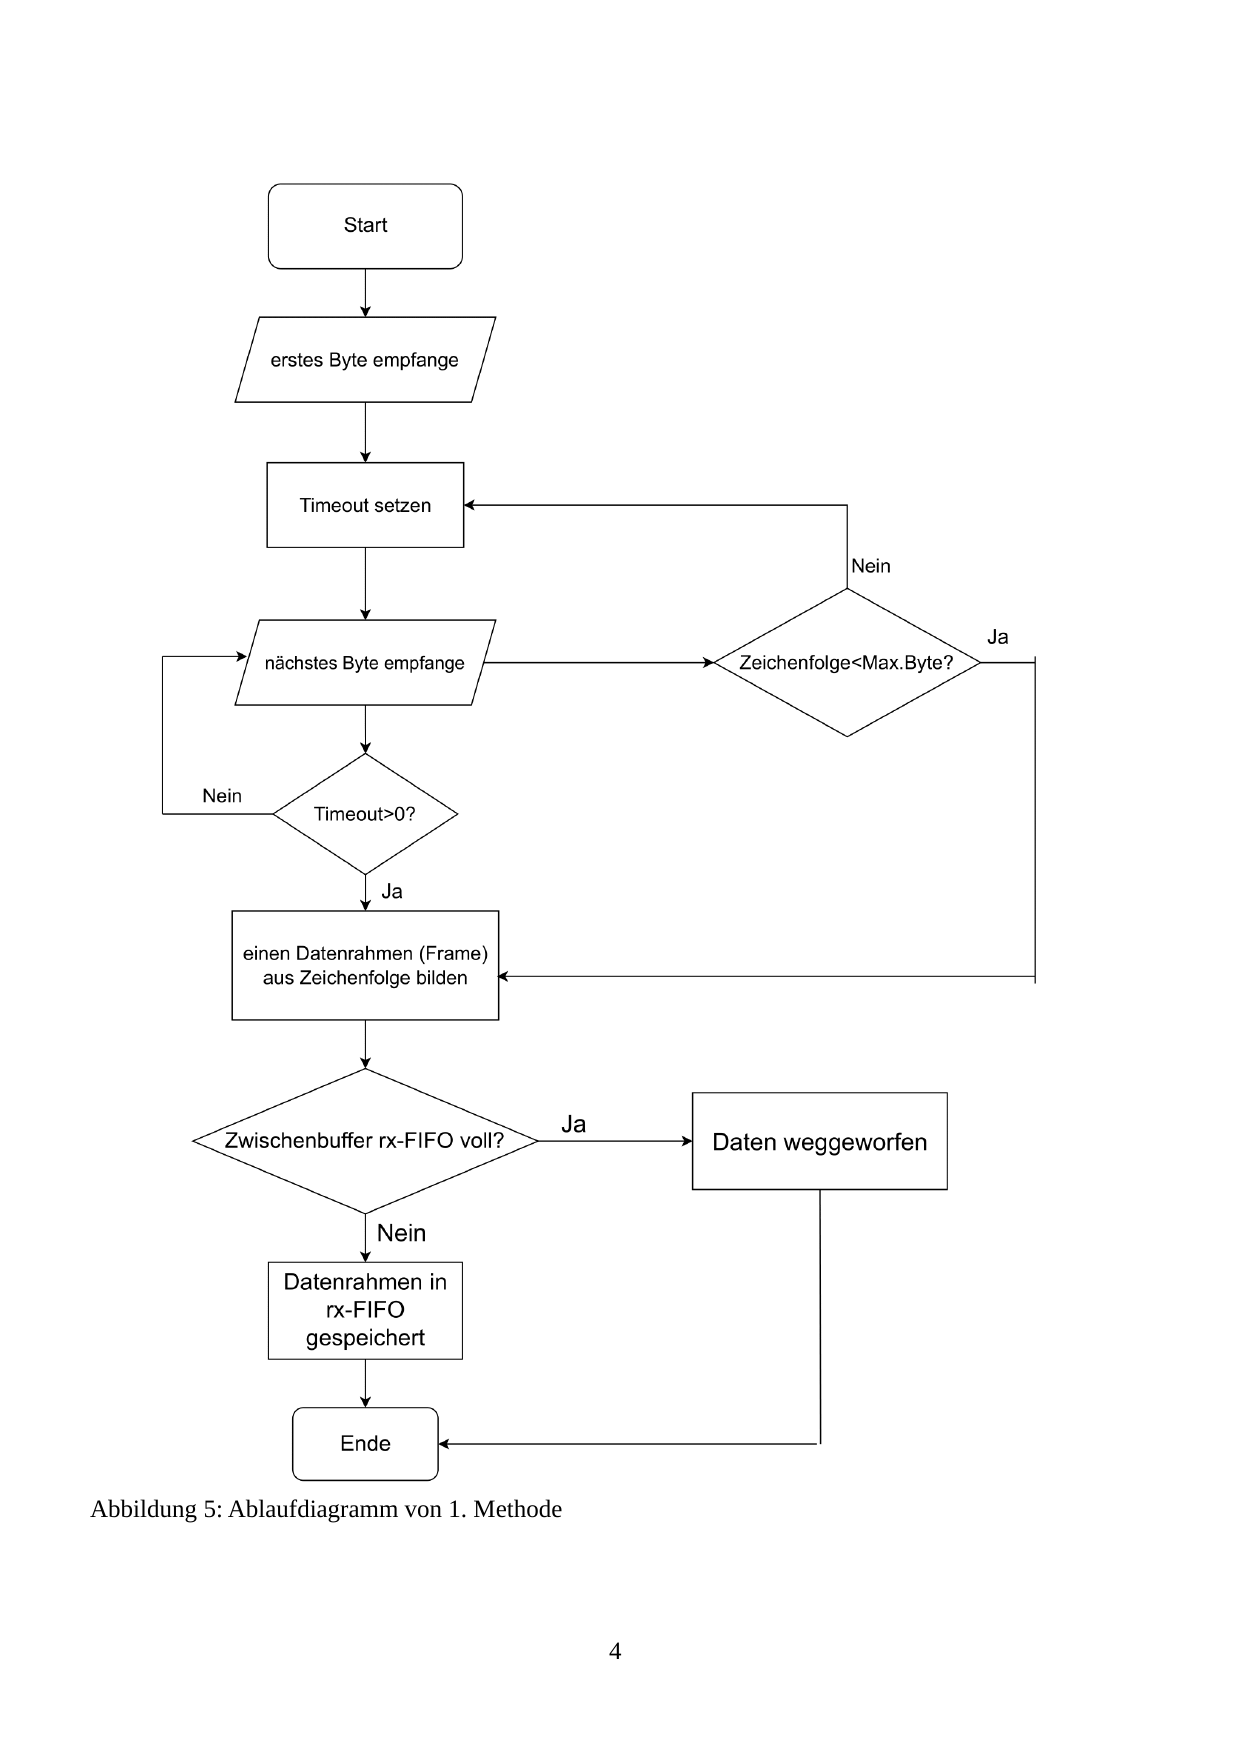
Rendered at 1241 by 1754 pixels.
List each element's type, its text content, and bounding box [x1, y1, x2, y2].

text Abbildung 5: Ablaufdiagramm von 1. Methode [90, 75, 1140, 1523]
picture [113, 75, 1117, 1495]
